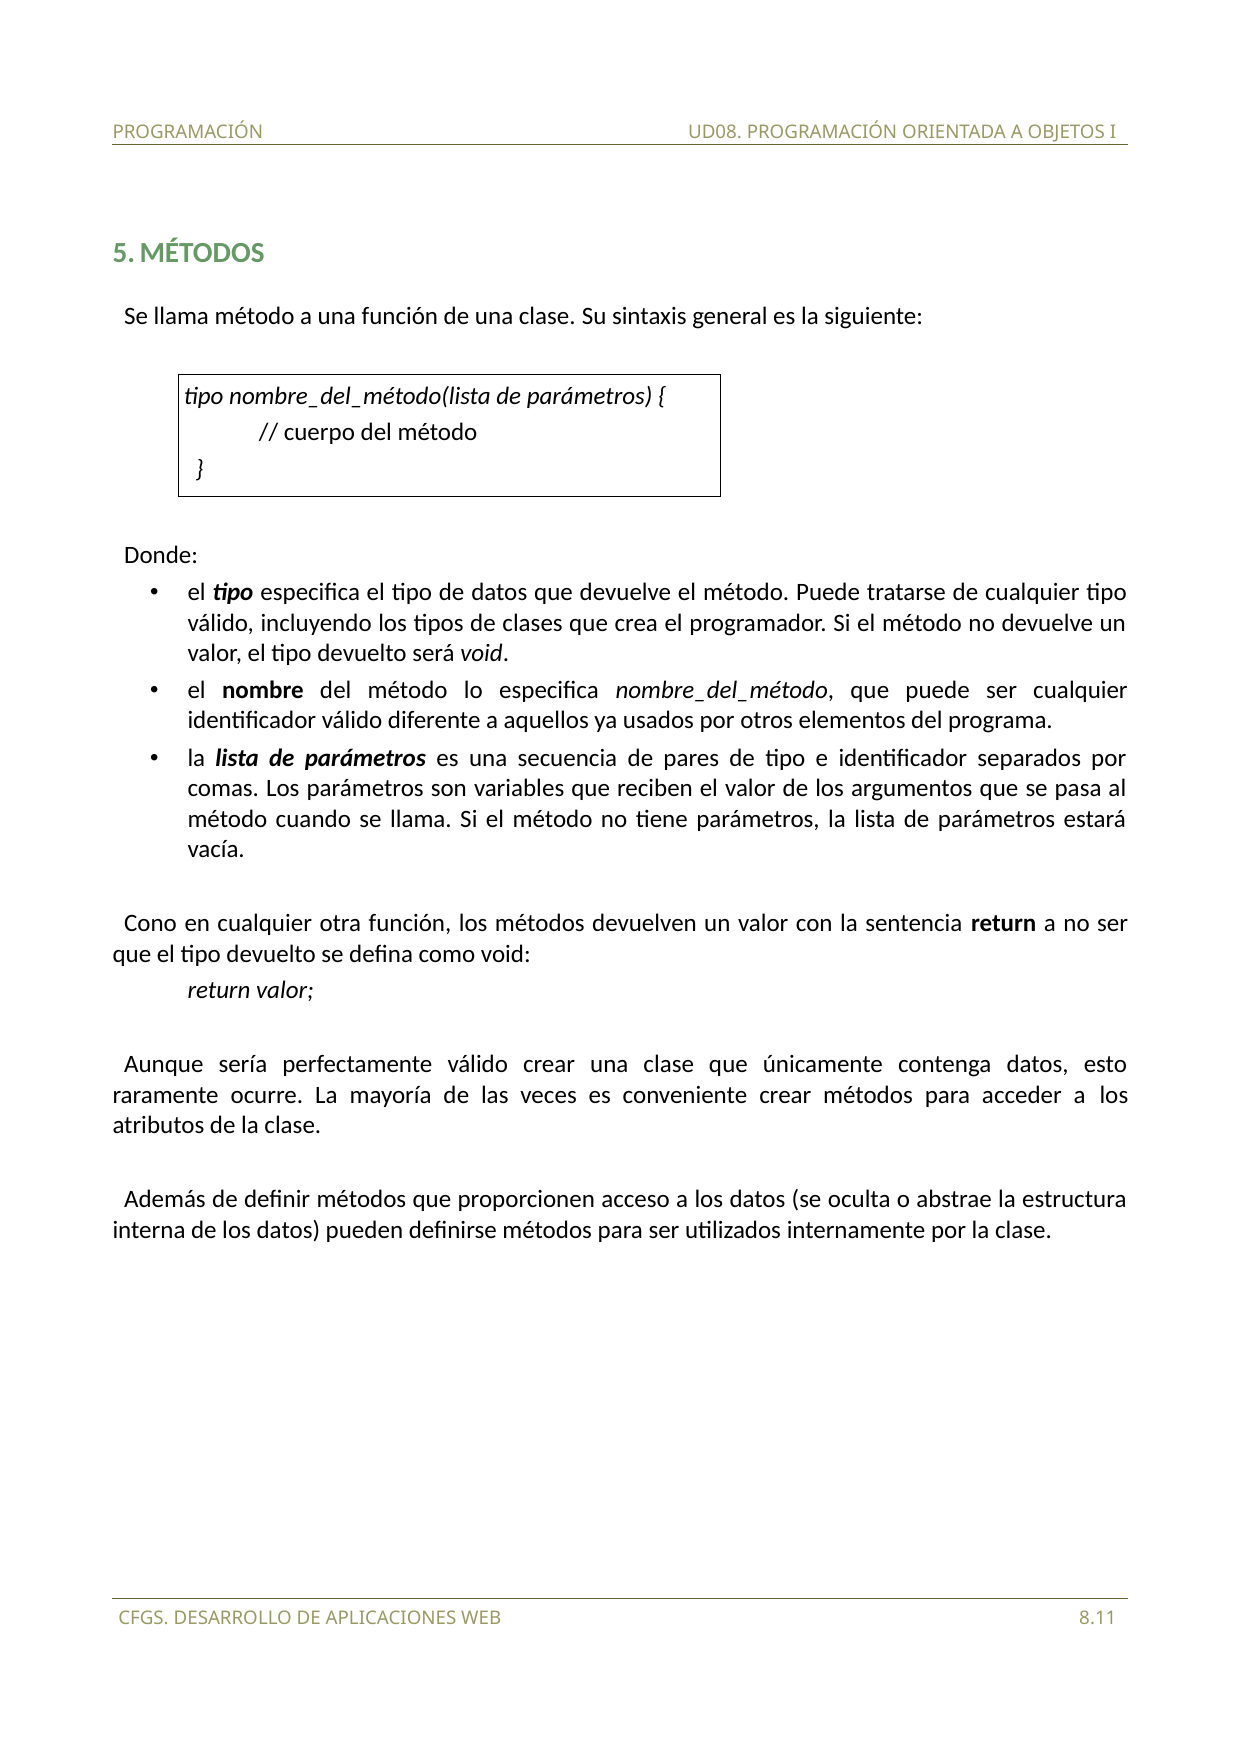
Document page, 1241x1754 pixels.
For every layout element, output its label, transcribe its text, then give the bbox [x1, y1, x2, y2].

text Además de definir métodos que proporcionen acceso a los datos (se oculta o abstrae la estructura interna de los datos) pueden definirse métodos para ser utilizados internamente por la clase. [112, 1184, 1128, 1245]
text Donde: [112, 539, 1128, 570]
text return valor; [112, 975, 1128, 1005]
list el tipo especifica el tipo de datos que devuelve el método. Puede tratarse de cualquier tipo válido, incluyendo los tipos de clases que crea el programador. Si el método no devuelve un valor, el tipo devuelto será void. [150, 576, 1128, 668]
subtitle Métodos [112, 234, 1128, 270]
list el nombre del método lo especifica nombre_del_método, que puede ser cualquier identificador válido diferente a aquellos ya usados por otros elementos del programa. [150, 674, 1128, 735]
text Cono en cualquier otra función, los métodos devuelven un valor con la sentencia return a no ser que el tipo devuelto se defina como void: [112, 907, 1128, 968]
list la lista de parámetros es una secuencia de pares de tipo e identificador separados por comas. Los parámetros son variables que reciben el valor de los argumentos que se pasa al método cuando se llama. Si el método no tiene parámetros, la lista de parámetros estará vacía. [150, 742, 1128, 864]
text Se llama método a una función de una clase. Su sintaxis general es la siguiente: [112, 300, 1128, 331]
table_header tipo nombre_del_método(lista de parámetros) { // cuerpo del método } [179, 375, 720, 496]
text Aunque sería perfectamente válido crear una clase que únicamente contenga datos, esto raramente ocurre. La mayoría de las veces es conveniente crear métodos para acceder a los atributos de la clase. [112, 1049, 1128, 1140]
